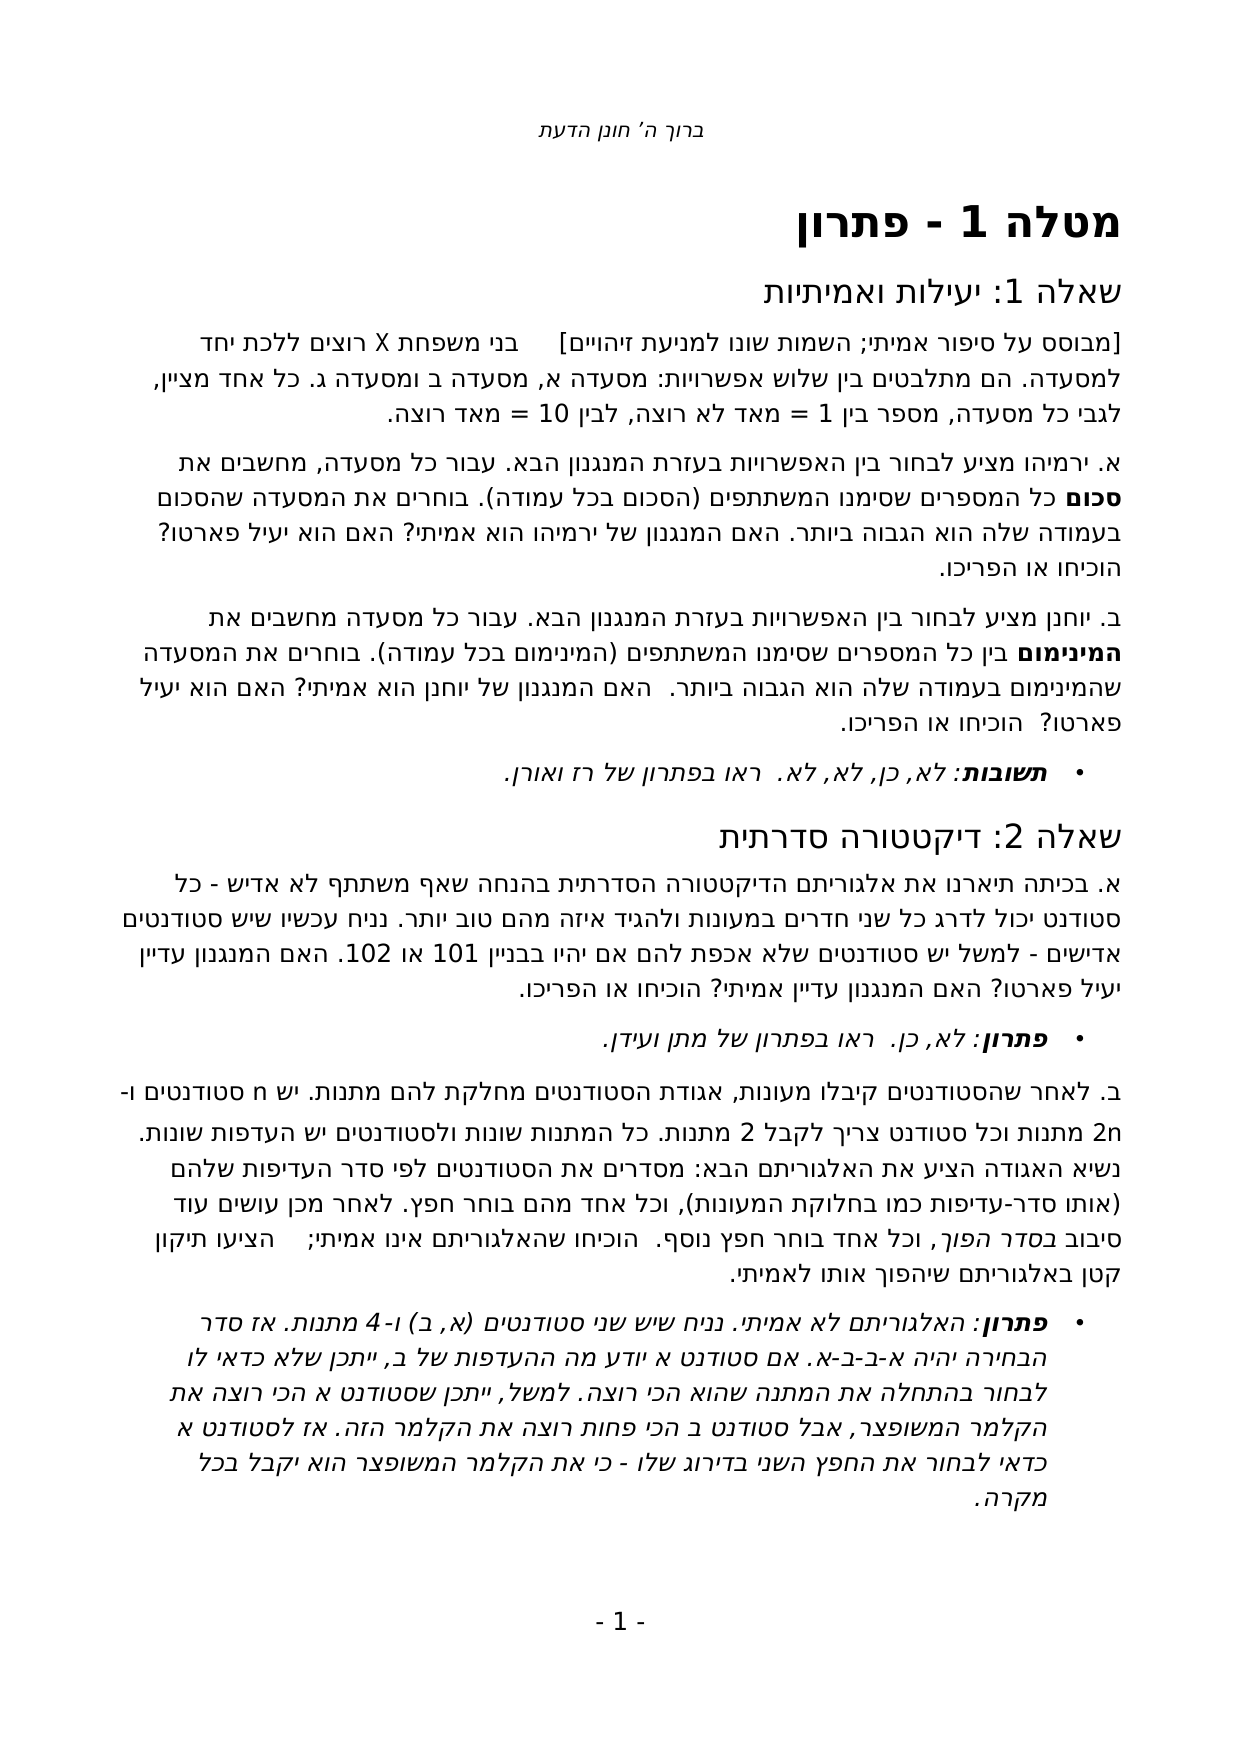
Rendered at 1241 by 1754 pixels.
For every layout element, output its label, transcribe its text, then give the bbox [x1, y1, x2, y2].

text א. בכיתה תיארנו את אלגוריתם הדיקטטורה הסדרתית בהנחה שאף משתתף לא אדיש - כל סטודנט יכול לדרג כל שני חדרים במעונות ולהגיד איזה מהם טוב יותר. נניח עכשיו שיש סטודנטים אדישים - למשל יש סטודנטים שלא אכפת להם אם יהיו בבניין 101 או 102. האם המנגנון עדיין יעיל פארטו? האם המנגנון עדיין אמיתי? הוכיחו או הפריכו. [118, 869, 1122, 1003]
text ב. לאחר שהסטודנטים קיבלו מעונות, אגודת הסטודנטים מחלקת להם מתנות. יש n סטודנטים ו-2n מתנות וכל סטודנט צריך לקבל 2 מתנות. כל המתנות שונות ולסטודנטים יש העדפות שונות. נשיא האגודה הציע את האלגוריתם הבא: מסדרים את הסטודנטים לפי סדר העדיפות שלהם (אותו סדר-עדיפות כמו בחלוקת המעונות), וכל אחד מהם בוחר חפץ. לאחר מכן עושים עוד סיבוב בסדר הפוך, וכל אחד בוחר חפץ נוסף. הוכיחו שהאלגוריתם אינו אמיתי; הציעו תיקון קטן באלגוריתם שיהפוך אותו לאמיתי. [118, 1073, 1122, 1288]
list פתרון: האלגוריתם לא אמיתי. נניח שיש שני סטודנטים (א, ב) ו-4 מתנות. אז סדר הבחירה יהיה א-ב-ב-א. אם סטודנט א יודע מה ההעדפות של ב, ייתכן שלא כדאי לו לבחור בהתחלה את המתנה שהוא הכי רוצה. למשל, ייתכן שסטודנט א הכי רוצה את הקלמר המשופצר, אבל סטודנט ב הכי פחות רוצה את הקלמר הזה. אז לסטודנט א כדאי לבחור את החפץ השני בדירוג שלו - כי את הקלמר המשופצר הוא יקבל בכל מקרה. [118, 1309, 1084, 1513]
subtitle מטלה 1 - פתרון [118, 197, 1122, 248]
subtitle שאלה 2: דיקטטורה סדרתית [118, 818, 1122, 857]
text [מבוסס על סיפור אמיתי; השמות שונו למניעת זיהויים] בני משפחת X רוצים ללכת יחד למסעדה. הם מתלבטים בין שלוש אפשרויות: מסעדה א, מסעדה ב ומסעדה ג. כל אחד מציין, לגבי כל מסעדה, מספר בין 1 = מאד לא רוצה, לבין 10 = מאד רוצה. [118, 324, 1122, 428]
list פתרון: לא, כן. ראו בפתרון של מתן ועידן. [118, 1024, 1084, 1053]
subtitle שאלה 1: יעילות ואמיתיות [118, 273, 1122, 312]
list תשובות: לא, כן, לא, לא. ראו בפתרון של רז ואורן. [118, 758, 1084, 787]
text ב. יוחנן מציע לבחור בין האפשרויות בעזרת המנגנון הבא. עבור כל מסעדה מחשבים את המינימום בין כל המספרים שסימנו המשתתפים (המינימום בכל עמודה). בוחרים את המסעדה שהמינימום בעמודה שלה הוא הגבוה ביותר. האם המנגנון של יוחנן הוא אמיתי? האם הוא יעיל פארטו? הוכיחו או הפריכו. [118, 603, 1122, 737]
text א. ירמיהו מציע לבחור בין האפשרויות בעזרת המנגנון הבא. עבור כל מסעדה, מחשבים את סכום כל המספרים שסימנו המשתתפים (הסכום בכל עמודה). בוחרים את המסעדה שהסכום בעמודה שלה הוא הגבוה ביותר. האם המנגנון של ירמיהו הוא אמיתי? האם הוא יעיל פארטו? הוכיחו או הפריכו. [118, 449, 1122, 583]
